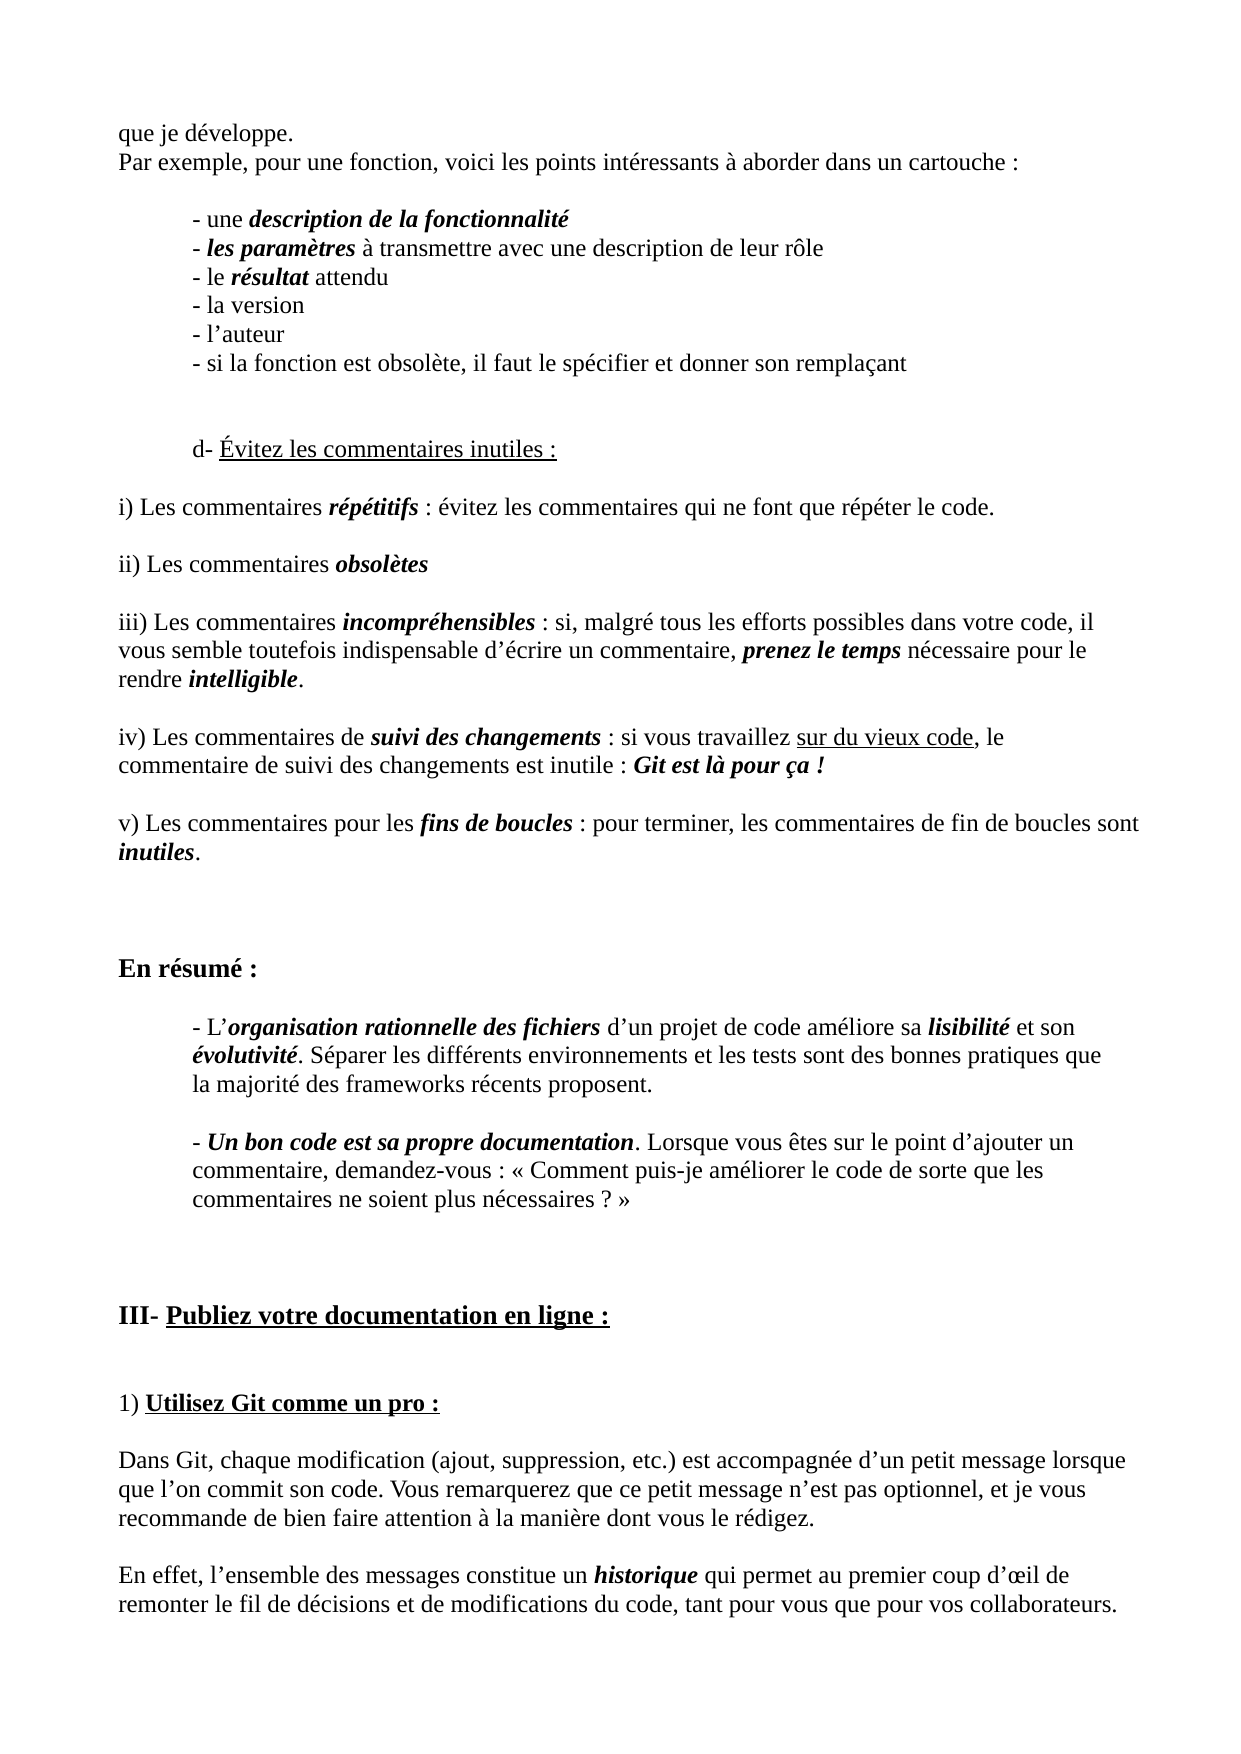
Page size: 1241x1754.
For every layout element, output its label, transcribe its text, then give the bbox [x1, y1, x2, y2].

text i) Les commentaires répétitifs : évitez les commentaires qui ne font que répéter le code. [118, 492, 1141, 521]
text III- Publiez votre documentation en ligne : [118, 1299, 1141, 1330]
text Dans Git, chaque modification (ajout, suppression, etc.) est accompagnée d’un petit message lorsque que l’on commit son code. Vous remarquerez que ce petit message n’est pas optionnel, et je vous recommande de bien faire attention à la manière dont vous le rédigez. [118, 1445, 1141, 1532]
text En effet, l’ensemble des messages constitue un historique qui permet au premier coup d’œil de remonter le fil de décisions et de modifications du code, tant pour vous que pour vos collaborateurs. [118, 1560, 1141, 1618]
text En résumé : [118, 952, 1141, 983]
text - l’auteur [118, 319, 1141, 348]
text Par exemple, pour une fonction, voici les points intéressants à aborder dans un cartouche : [118, 147, 1141, 176]
text que je développe. [118, 118, 1141, 147]
text - une description de la fonctionnalité [118, 204, 1141, 233]
text - les paramètres à transmettre avec une description de leur rôle [118, 233, 1141, 262]
text v) Les commentaires pour les fins de boucles : pour terminer, les commentaires de fin de boucles sont inutiles. [118, 808, 1141, 866]
text ii) Les commentaires obsolètes [118, 549, 1141, 578]
text iii) Les commentaires incompréhensibles : si, malgré tous les efforts possibles dans votre code, il vous semble toutefois indispensable d’écrire un commentaire, prenez le temps nécessaire pour le rendre intelligible. [118, 607, 1141, 693]
text - L’organisation rationnelle des fichiers d’un projet de code améliore sa lisibilité et son évolutivité. Séparer les différents environnements et les tests sont des bonnes pratiques que la majorité des frameworks récents proposent. [118, 1012, 1141, 1098]
text iv) Les commentaires de suivi des changements : si vous travaillez sur du vieux code, le commentaire de suivi des changements est inutile : Git est là pour ça ! [118, 722, 1141, 779]
text d- Évitez les commentaires inutiles : [118, 434, 1141, 463]
text - la version [118, 291, 1141, 319]
text - si la fonction est obsolète, il faut le spécifier et donner son remplaçant [118, 348, 1141, 377]
text 1) Utilisez Git comme un pro : [118, 1388, 1141, 1417]
text - le résultat attendu [118, 262, 1141, 291]
text - Un bon code est sa propre documentation. Lorsque vous êtes sur le point d’ajouter un commentaire, demandez-vous : « Comment puis-je améliorer le code de sorte que les commentaires ne soient plus nécessaires ? » [118, 1127, 1141, 1213]
